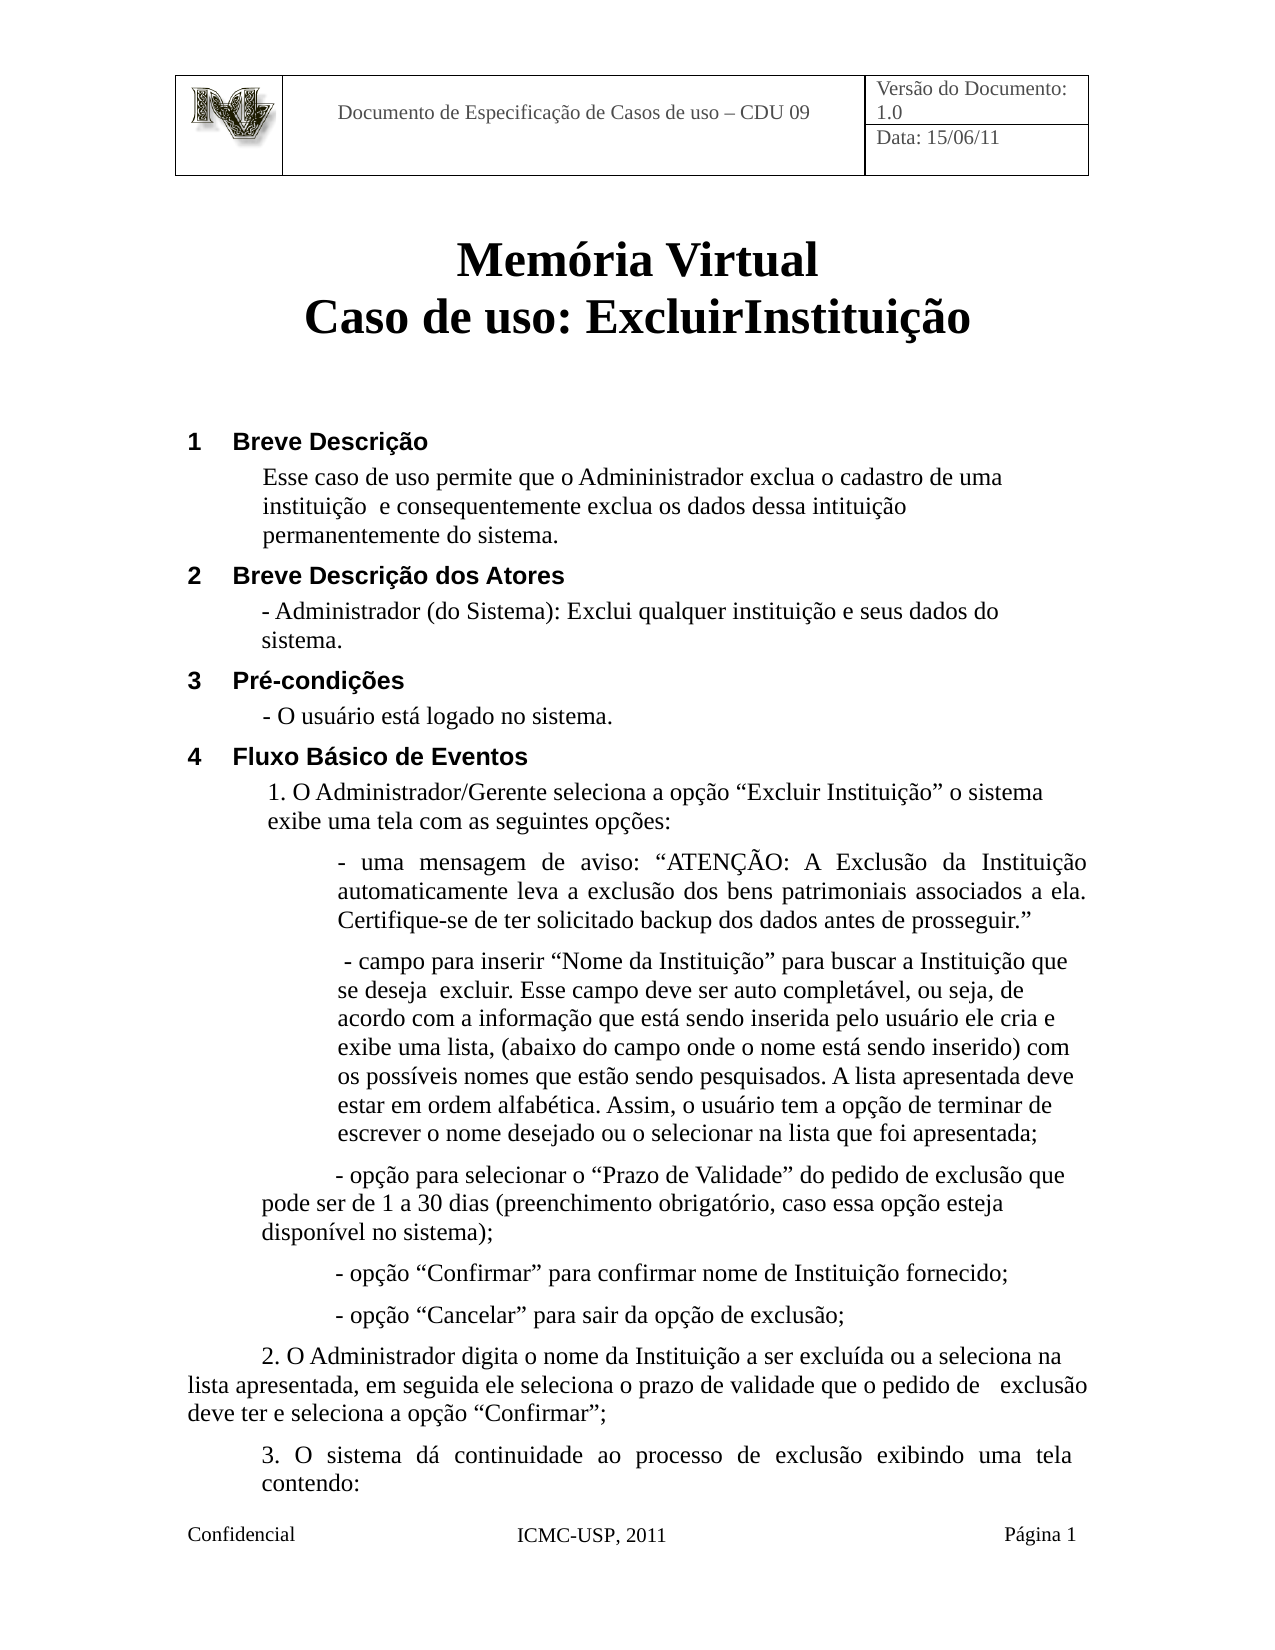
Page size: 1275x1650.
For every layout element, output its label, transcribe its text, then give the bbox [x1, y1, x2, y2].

list - campo para inserir “Nome da Instituição” para buscar a Instituição que se deseja excluir. Esse campo deve ser auto completável, ou seja, de acordo com a informação que está sendo inserida pelo usuário ele cria e exibe uma lista, (abaixo do campo onde o nome está sendo inserido) com os possíveis nomes que estão sendo pesquisados. A lista apresentada deve estar em ordem alfabética. Assim, o usuário tem a opção de terminar de escrever o nome desejado ou o selecionar na lista que foi apresentada; [337, 946, 1087, 1147]
list - opção “Cancelar” para sair da opção de exclusão; [187, 1300, 1087, 1328]
text Esse caso de uso permite que o Admininistrador exclua o cadastro de uma instituição e consequentemente exclua os dados dessa intituição permanentemente do sistema. [262, 462, 1087, 548]
picture [186, 76, 277, 151]
subtitle Pré-condições [187, 666, 1087, 695]
list 2. O Administrador digita o nome da Instituição a ser excluída ou a seleciona na lista apresentada, em seguida ele seleciona o prazo de validade que o pedido de exclusão deve ter e seleciona a opção “Confirmar”; [187, 1341, 1087, 1427]
list - opção para selecionar o “Prazo de Validade” do pedido de exclusão que pode ser de 1 a 30 dias (preenchimento obrigatório, caso essa opção esteja disponível no sistema); [187, 1160, 1087, 1246]
subtitle Breve Descrição dos Atores [187, 561, 1087, 590]
list - opção “Confirmar” para confirmar nome de Instituição fornecido; [187, 1258, 1087, 1287]
text - O usuário está logado no sistema. [262, 701, 1087, 730]
list 3. O sistema dá continuidade ao processo de exclusão exibindo uma tela contendo: [187, 1440, 1087, 1497]
list 1. O Administrador/Gerente seleciona a opção “Excluir Instituição” o sistema exibe uma tela com as seguintes opções: [230, 777, 1087, 835]
list - uma mensagem de aviso: “ATENÇÃO: A Exclusão da Instituição automaticamente leva a exclusão dos bens patrimoniais associados a ela. Certifique-se de ter solicitado backup dos dados antes de prosseguir.” [300, 847, 1087, 933]
subtitle Fluxo Básico de Eventos [187, 742, 1087, 771]
title Memória Virtual Caso de uso: ExcluirInstituição [187, 230, 1087, 345]
text - Administrador (do Sistema): Exclui qualquer instituição e seus dados do sistema. [187, 596, 1087, 653]
subtitle Breve Descrição [187, 427, 1087, 456]
